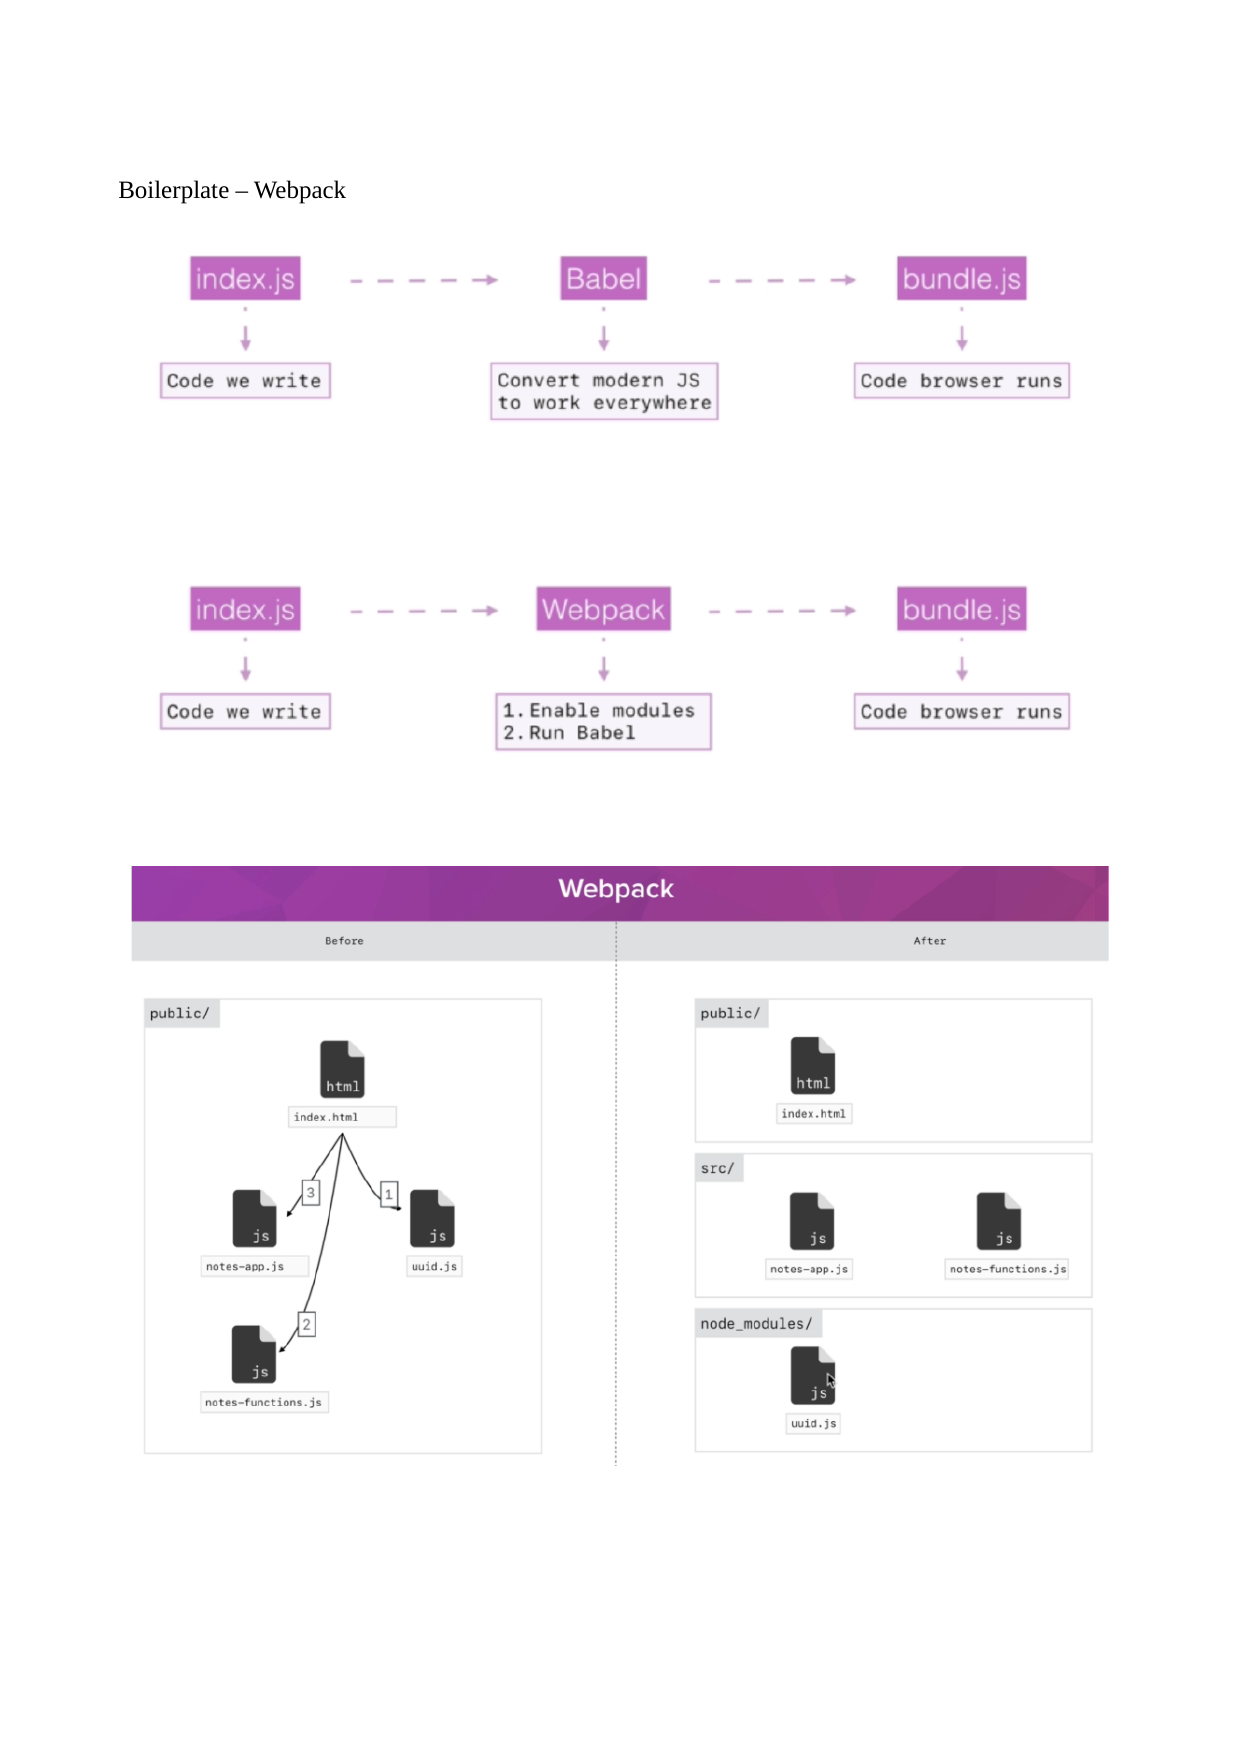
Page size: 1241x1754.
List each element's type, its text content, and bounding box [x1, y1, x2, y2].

picture [131, 866, 1109, 1466]
picture [150, 233, 1090, 810]
text Boilerplate – Webpack [118, 176, 1122, 204]
